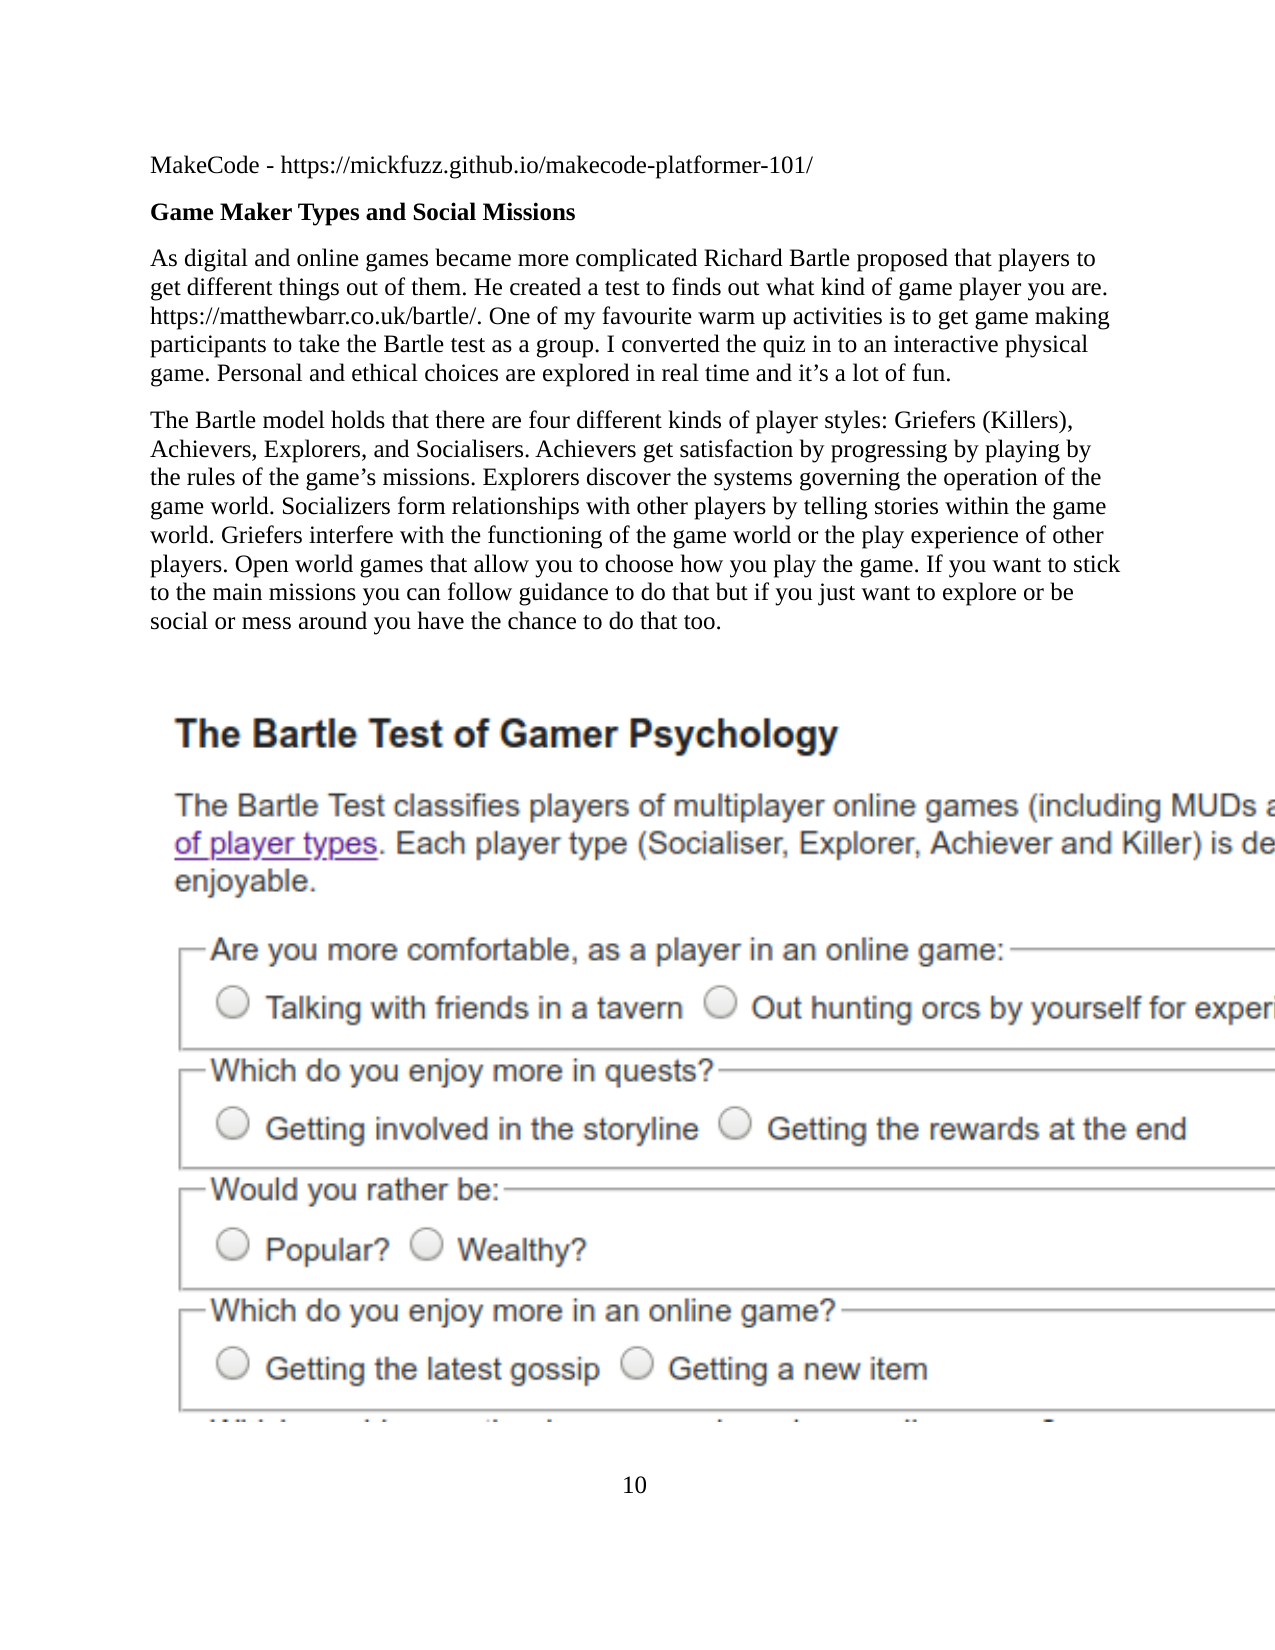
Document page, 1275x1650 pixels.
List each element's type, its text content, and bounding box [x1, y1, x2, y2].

text Game Maker Types and Social Missions [150, 197, 1125, 225]
text As digital and online games became more complicated Richard Bartle proposed that players to get different things out of them. He created a test to finds out what kind of game player you are. https://matthewbarr.co.uk/bartle/. One of my favourite warm up activities is to get game making participants to take the Bartle test as a group. I converted the quiz in to an interactive physical game. Personal and ethical choices are explored in real time and it’s a lot of fun. [150, 243, 1125, 387]
text The Bartle model holds that there are four different kinds of player styles: Griefers (Killers), Achievers, Explorers, and Socialisers. Achievers get satisfaction by progressing by playing by the rules of the game’s missions. Explorers discover the systems governing the operation of the game world. Socializers form relationships with other players by telling stories within the game world. Griefers interfere with the functioning of the game world or the play experience of other players. Open world games that allow you to choose how you play the game. If you want to stick to the main missions you can follow guidance to do that but if you just want to explore or be social or mess around you have the chance to do that too. [150, 405, 1125, 635]
text MakeCode - https://mickfuzz.github.io/makecode-platformer-101/ [150, 150, 1125, 179]
picture [150, 652, 1275, 1422]
text [150, 1422, 1125, 1427]
